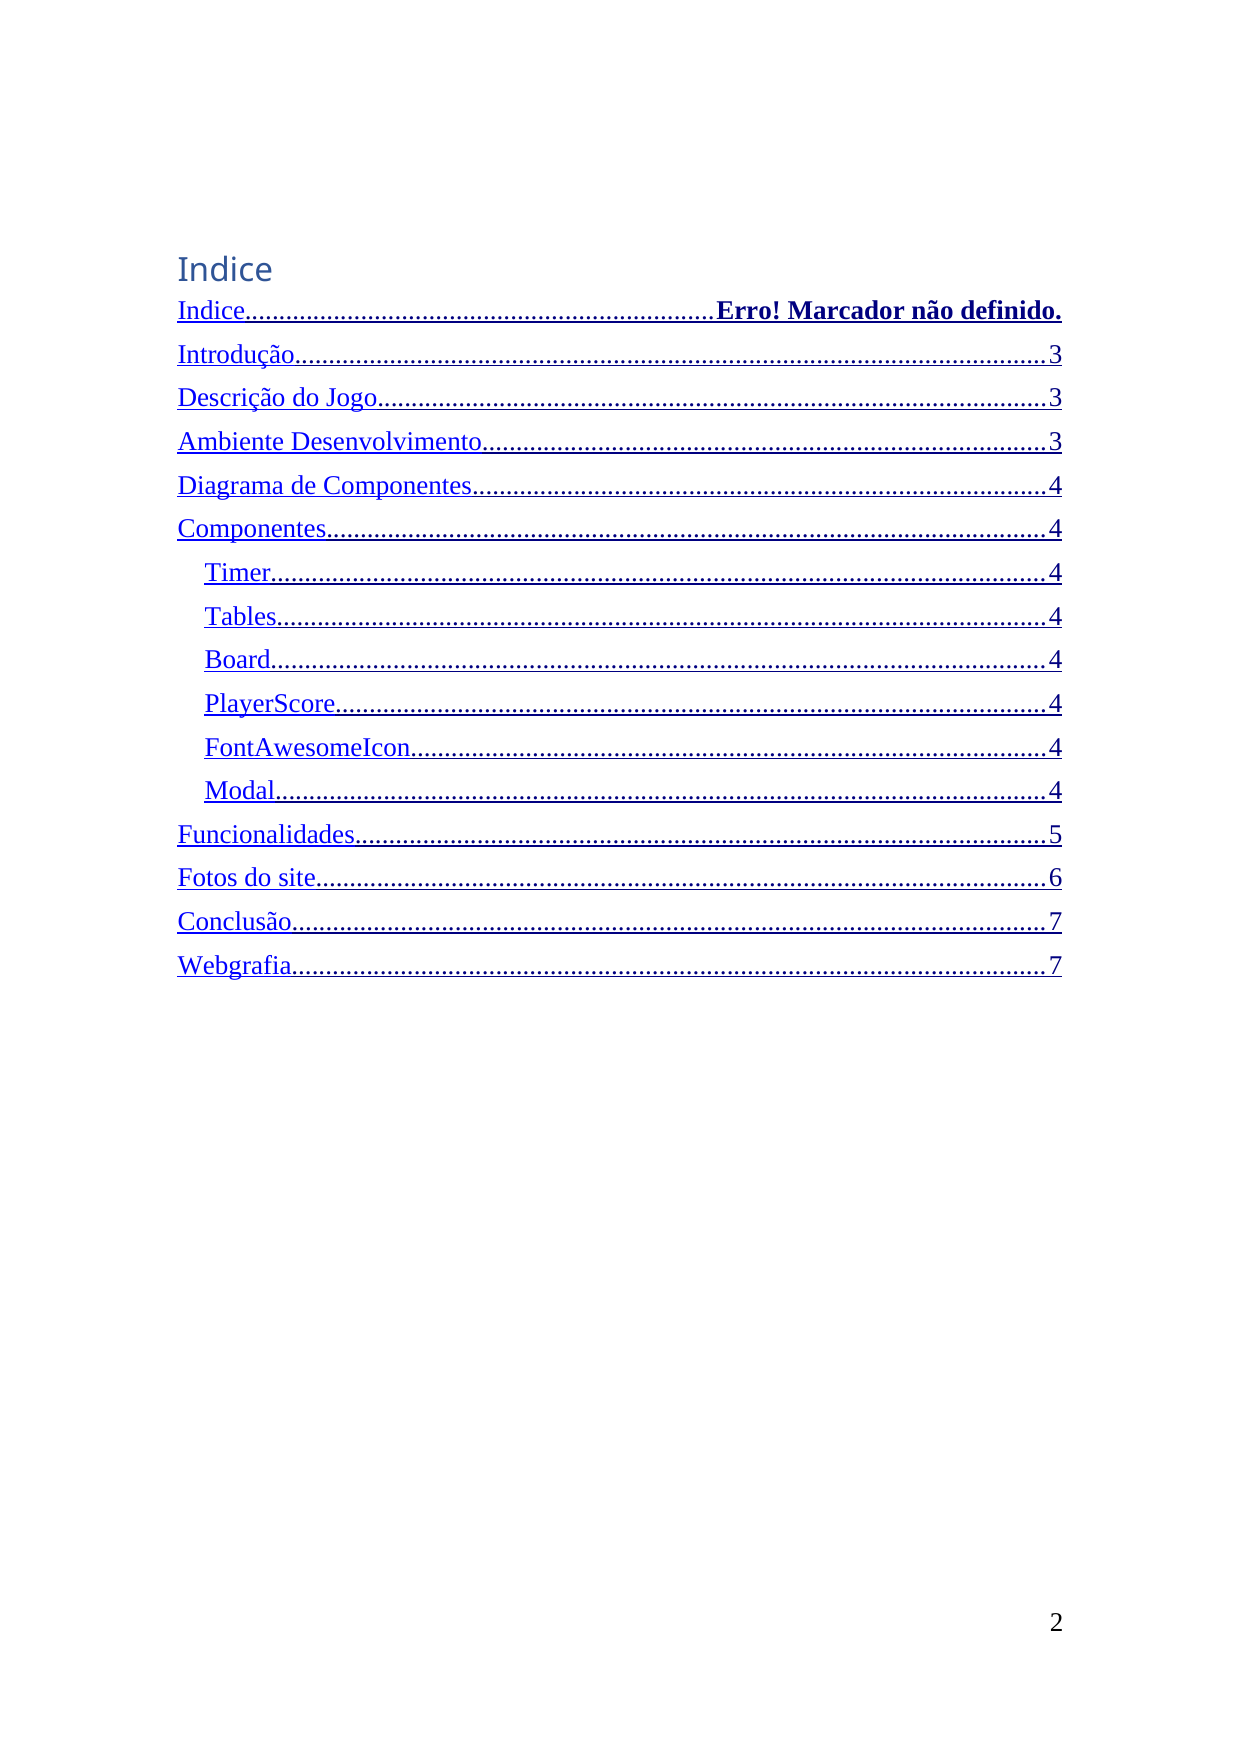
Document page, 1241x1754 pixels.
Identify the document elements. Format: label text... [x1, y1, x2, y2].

text FontAwesomeIcon 4 [204, 731, 1063, 762]
text Introdução 3 [177, 338, 1063, 369]
text Componentes 4 [177, 512, 1063, 543]
text Indice [177, 246, 1063, 291]
text Board 4 [204, 643, 1063, 674]
text PlayerScore 4 [204, 687, 1063, 718]
text Conclusão 7 [177, 905, 1063, 936]
text Fotos do site 6 [177, 862, 1063, 893]
text Diagrama de Componentes 4 [177, 469, 1063, 500]
text Indice Erro! Marcador não definido. [177, 294, 1063, 325]
text Ambiente Desenvolvimento 3 [177, 425, 1063, 456]
text Descrição do Jogo 3 [177, 381, 1063, 413]
text Funcionalidades 5 [177, 818, 1063, 849]
text Webgrafia 7 [177, 949, 1063, 980]
text Timer 4 [204, 556, 1063, 587]
text Modal 4 [204, 774, 1063, 805]
text Tables 4 [204, 600, 1063, 631]
